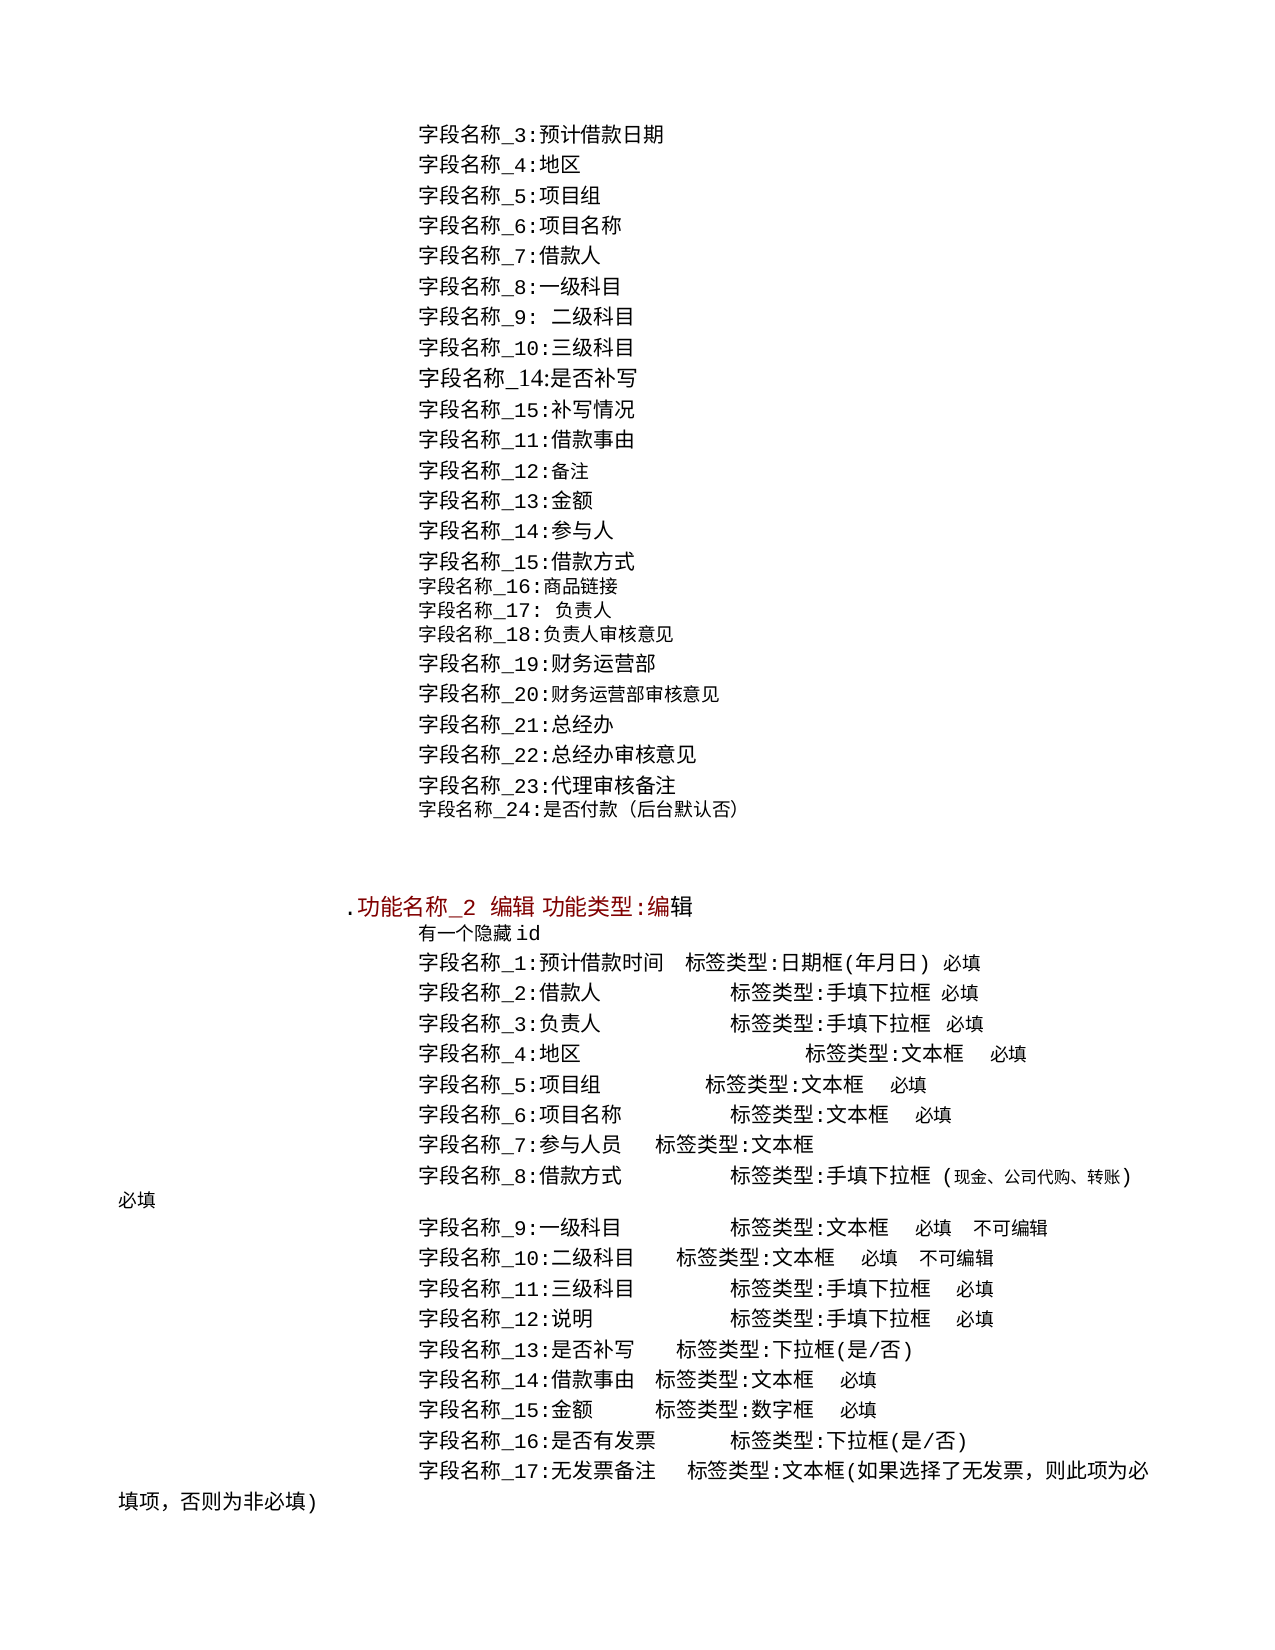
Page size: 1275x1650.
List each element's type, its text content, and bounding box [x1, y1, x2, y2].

text 字段名称_24:是否付款（后台默认否） [118, 799, 1157, 823]
text 字段名称_18:负责人审核意见 [118, 623, 1157, 647]
text 字段名称_12:说明 标签类型:手填下拉框 必填 [118, 1302, 1157, 1333]
text 字段名称_12:备注 [118, 454, 1157, 484]
text 字段名称_15:金额 标签类型:数字框 必填 [118, 1394, 1157, 1424]
text 字段名称_14:参与人 [118, 515, 1157, 545]
text 字段名称_13:金额 [118, 484, 1157, 515]
text 字段名称_3:负责人 标签类型:手填下拉框 必填 [118, 1007, 1157, 1037]
text 字段名称_20:财务运营部审核意见 [118, 678, 1157, 708]
text 字段名称_6:项目名称 [118, 209, 1157, 240]
text 字段名称_7:参与人员 标签类型:文本框 [118, 1129, 1157, 1159]
text 有一个隐藏id [118, 922, 1157, 946]
text 字段名称_4:地区 标签类型:文本框 必填 [118, 1037, 1157, 1068]
text 字段名称_14:是否补写 [118, 361, 1157, 393]
text .功能名称_2 编辑 功能类型:编辑 [118, 894, 1157, 922]
text 字段名称_8:一级科目 [118, 270, 1157, 301]
text 字段名称_6:项目名称 标签类型:文本框 必填 [118, 1098, 1157, 1129]
text 字段名称_3:预计借款日期 [118, 118, 1157, 148]
text 字段名称_22:总经办审核意见 [118, 738, 1157, 769]
text 字段名称_19:财务运营部 [118, 647, 1157, 678]
text 字段名称_1:预计借款时间 标签类型:日期框(年月日) 必填 [118, 946, 1157, 977]
text 字段名称_16:是否有发票 标签类型:下拉框(是/否) [118, 1424, 1157, 1454]
text 字段名称_14:借款事由 标签类型:文本框 必填 [118, 1363, 1157, 1394]
text 字段名称_16:商品链接 [118, 576, 1157, 599]
text 字段名称_9:一级科目 标签类型:文本框 必填 不可编辑 [118, 1211, 1157, 1242]
text 字段名称_11:三级科目 标签类型:手填下拉框 必填 [118, 1272, 1157, 1302]
text 字段名称_15:补写情况 [118, 393, 1157, 423]
text 字段名称_7:借款人 [118, 240, 1157, 270]
text 字段名称_2:借款人 标签类型:手填下拉框 必填 [118, 977, 1157, 1007]
text 字段名称_10:三级科目 [118, 331, 1157, 361]
text 字段名称_10:二级科目 标签类型:文本框 必填 不可编辑 [118, 1242, 1157, 1272]
text 字段名称_5:项目组 [118, 179, 1157, 209]
text 字段名称_23:代理审核备注 [118, 769, 1157, 799]
text 字段名称_13:是否补写 标签类型:下拉框(是/否) [118, 1333, 1157, 1363]
text 字段名称_17:无发票备注 标签类型:文本框(如果选择了无发票，则此项为必填项，否则为非必填) [118, 1454, 1157, 1515]
text 字段名称_15:借款方式 [118, 545, 1157, 576]
text 字段名称_9: 二级科目 [118, 301, 1157, 331]
text 字段名称_11:借款事由 [118, 423, 1157, 454]
text 字段名称_8:借款方式 标签类型:手填下拉框 (现金、公司代购、转账) 必填 [118, 1159, 1157, 1211]
text 字段名称_21:总经办 [118, 708, 1157, 738]
text 字段名称_17: 负责人 [118, 599, 1157, 623]
text 字段名称_5:项目组 标签类型:文本框 必填 [118, 1068, 1157, 1098]
text 字段名称_4:地区 [118, 148, 1157, 179]
